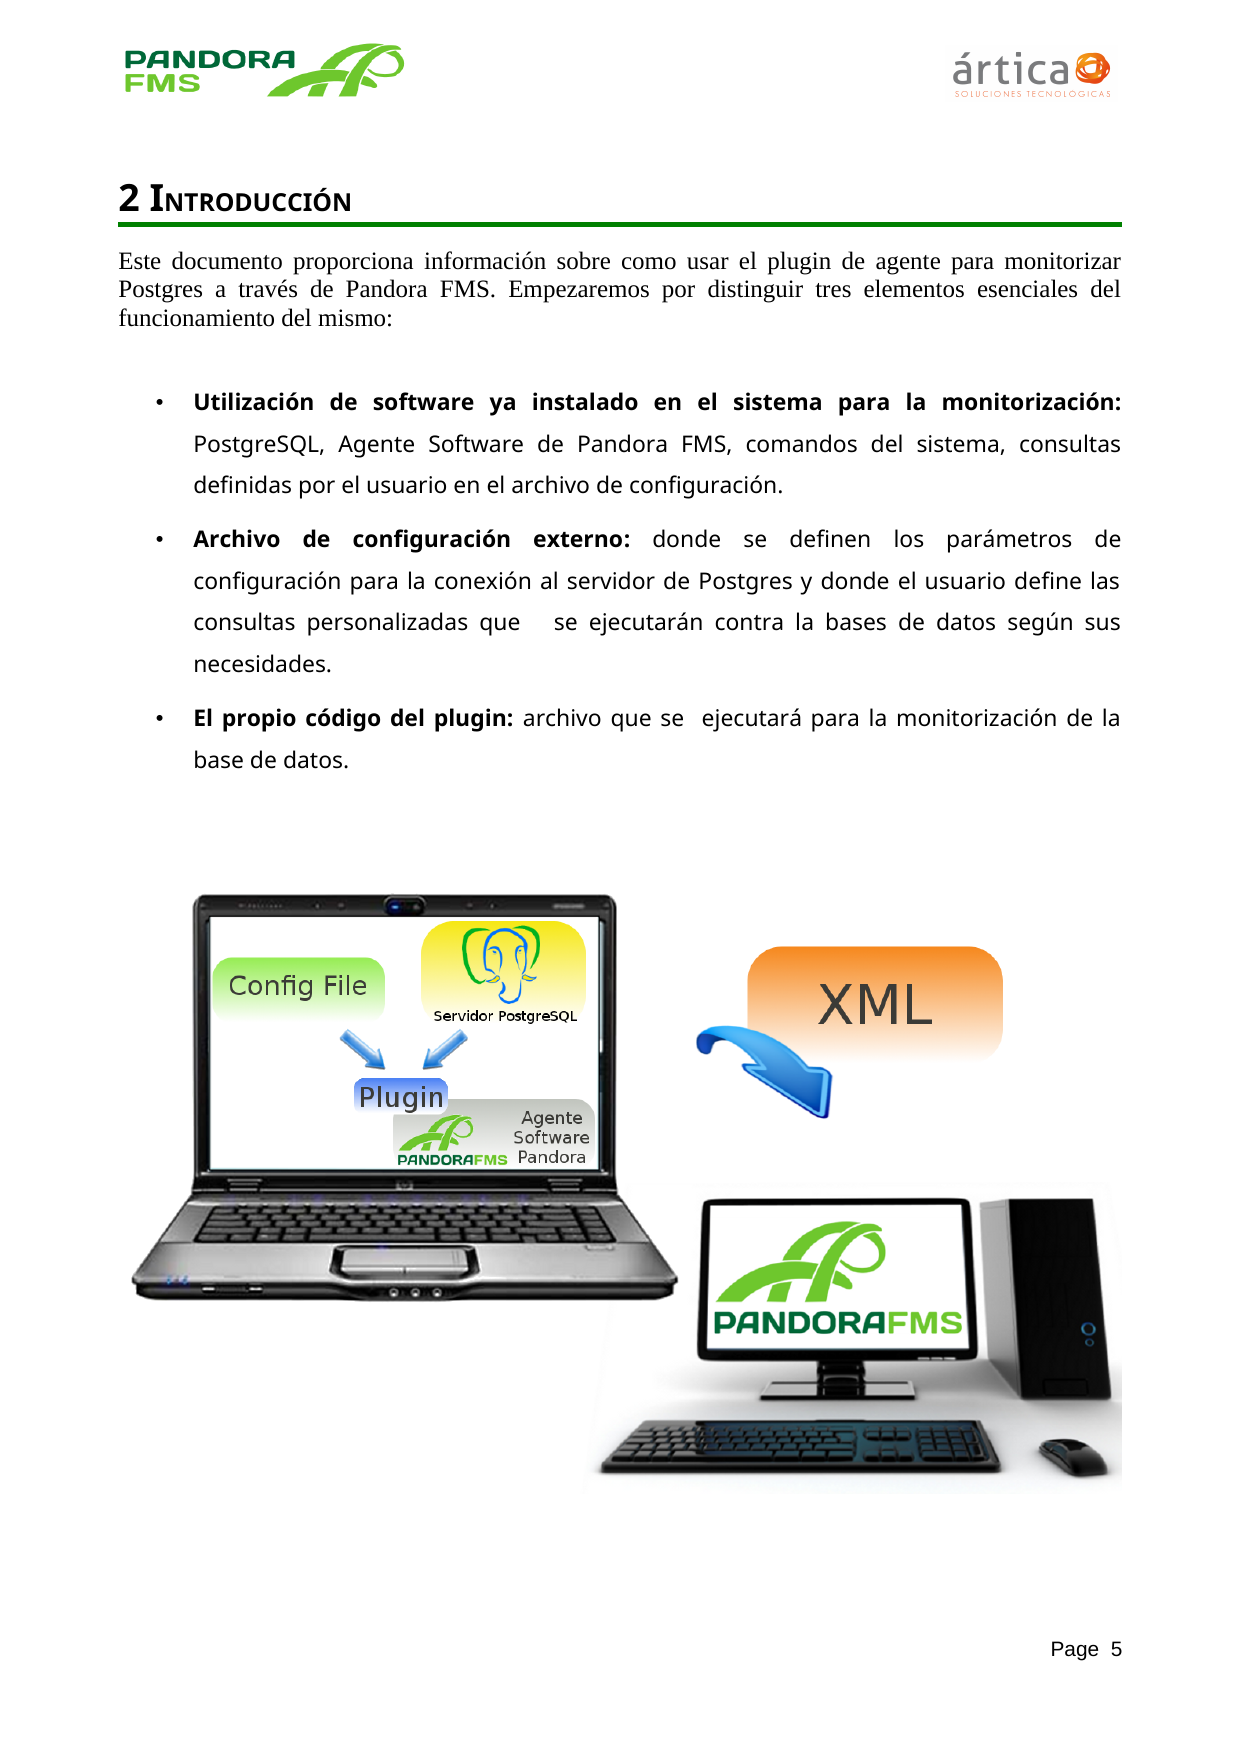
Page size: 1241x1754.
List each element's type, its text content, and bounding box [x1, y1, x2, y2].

picture [118, 866, 1122, 1494]
list El propio código del plugin: archivo que se ejecutará para la monitorización de la base de datos. [156, 702, 1122, 775]
text Este documento proporciona información sobre como usar el plugin de agente para monitorizar Postgres a través de Pandora FMS. Empezaremos por distinguir tres elementos esenciales del funcionamiento del mismo: [118, 246, 1122, 332]
picture [945, 45, 1118, 102]
picture [118, 39, 409, 97]
subtitle Introducción [118, 171, 1122, 222]
list Utilización de software ya instalado en el sistema para la monitorización: PostgreSQL, Agente Software de Pandora FMS, comandos del sistema, consultas definidas por el usuario en el archivo de configuración. [156, 386, 1122, 500]
list Archivo de configuración externo: donde se definen los parámetros de configuración para la conexión al servidor de Postgres y donde el usuario define las consultas personalizadas que se ejecutarán contra la bases de datos según sus necesidades. [156, 523, 1122, 679]
